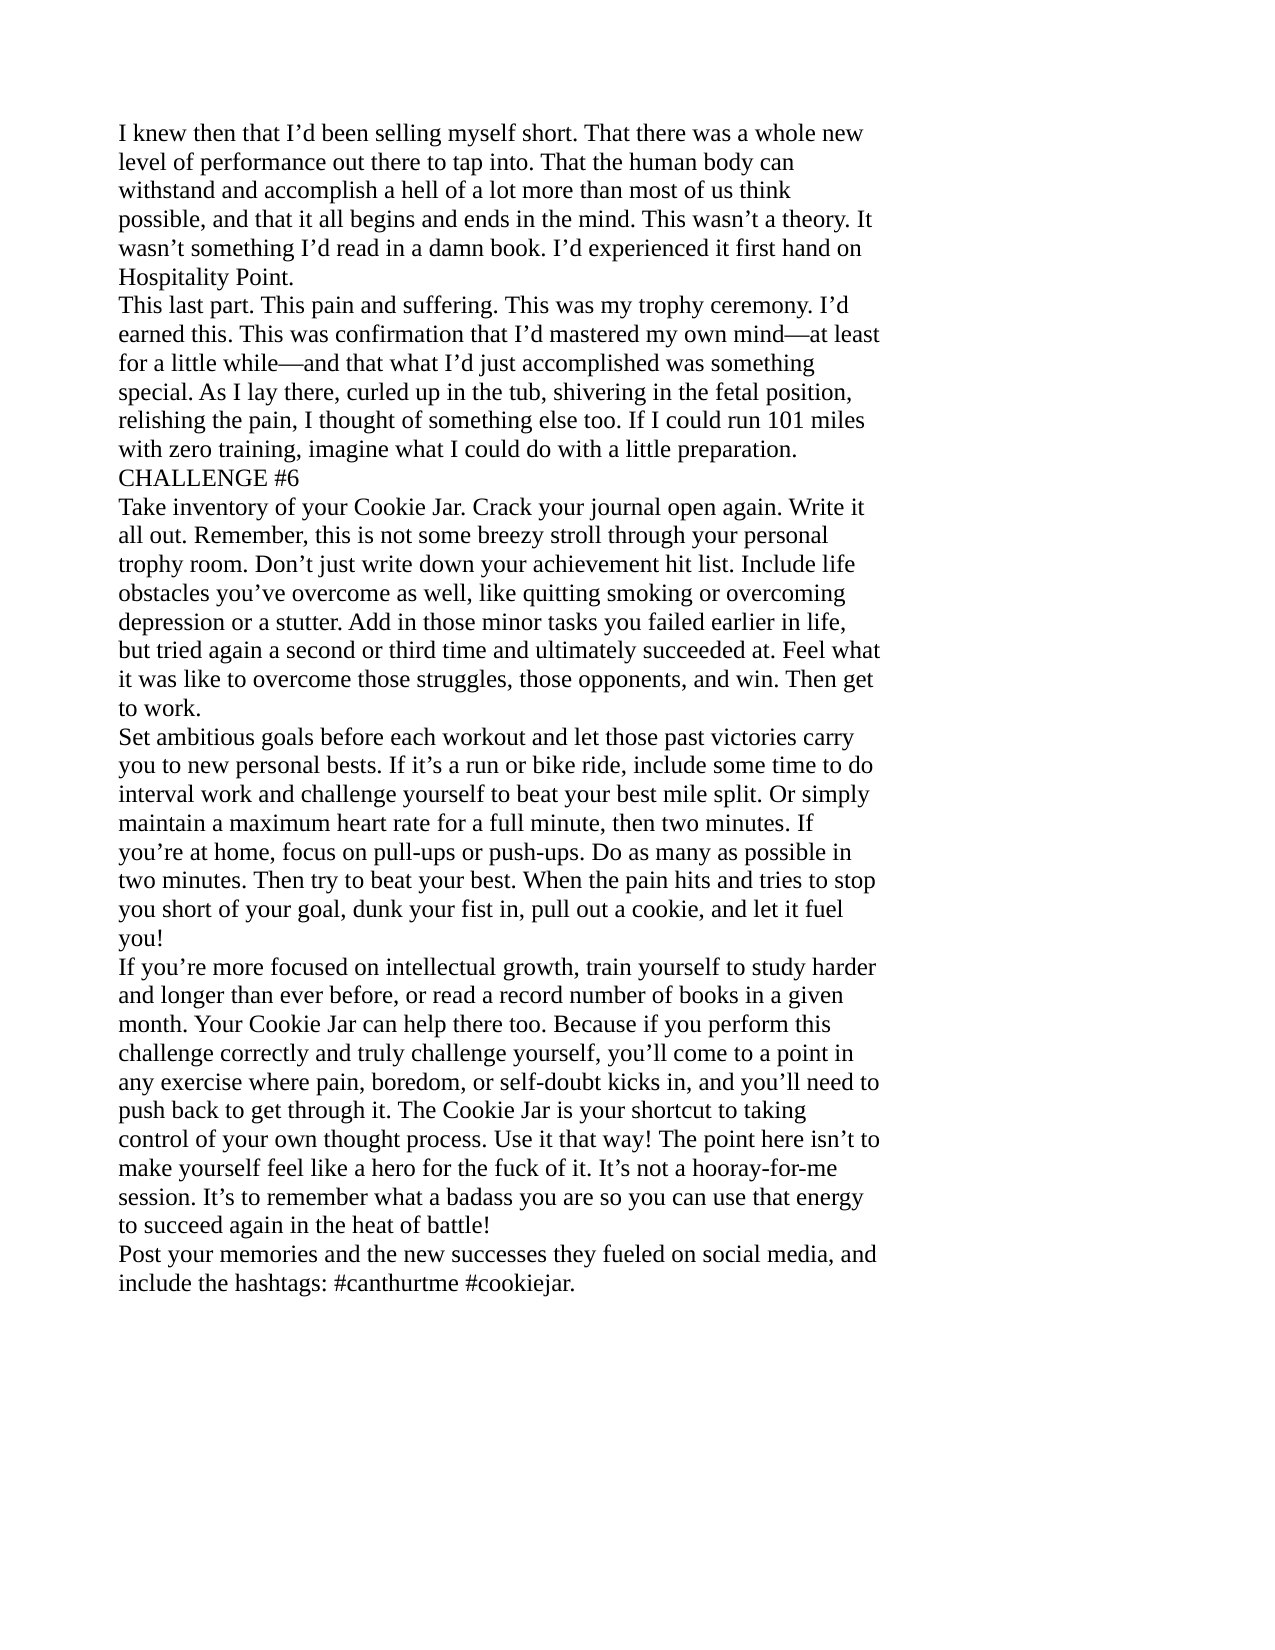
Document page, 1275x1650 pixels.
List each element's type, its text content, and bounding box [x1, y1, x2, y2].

text Set ambitious goals before each workout and let those past victories carry [118, 722, 1157, 751]
text possible, and that it all begins and ends in the mind. This wasn’t a theory. It [118, 204, 1157, 233]
text Post your memories and the new successes they fueled on social media, and [118, 1239, 1157, 1268]
text you to new personal bests. If it’s a run or bike ride, include some time to do [118, 751, 1157, 779]
text but tried again a second or third time and ultimately succeeded at. Feel what [118, 636, 1157, 664]
text and longer than ever before, or read a record number of books in a given [118, 981, 1157, 1009]
text level of performance out there to tap into. That the human body can [118, 147, 1157, 176]
text Hospitality Point. [118, 262, 1157, 291]
text Take inventory of your Cookie Jar. Crack your journal open again. Write it [118, 492, 1157, 521]
text wasn’t something I’d read in a damn book. I’d experienced it first hand on [118, 233, 1157, 262]
text make yourself feel like a hero for the fuck of it. It’s not a hooray-for-me [118, 1153, 1157, 1182]
text trophy room. Don’t just write down your achievement hit list. Include life [118, 549, 1157, 578]
text depression or a stutter. Add in those minor tasks you failed earlier in life, [118, 607, 1157, 636]
text include the hashtags: #canthurtme #cookiejar. [118, 1268, 1157, 1297]
text relishing the pain, I thought of something else too. If I could run 101 miles [118, 406, 1157, 434]
text I knew then that I’d been selling myself short. That there was a whole new [118, 118, 1157, 147]
text you short of your goal, dunk your fist in, pull out a cookie, and let it fuel [118, 894, 1157, 923]
text earned this. This was confirmation that I’d mastered my own mind—at least [118, 319, 1157, 348]
text special. As I lay there, curled up in the tub, shivering in the fetal position, [118, 377, 1157, 406]
text control of your own thought process. Use it that way! The point here isn’t to [118, 1124, 1157, 1153]
text you! [118, 923, 1157, 952]
text interval work and challenge yourself to beat your best mile split. Or simply [118, 779, 1157, 808]
text you’re at home, focus on pull-ups or push-ups. Do as many as possible in [118, 837, 1157, 866]
text maintain a maximum heart rate for a full minute, then two minutes. If [118, 808, 1157, 837]
text to work. [118, 693, 1157, 722]
text If you’re more focused on intellectual growth, train yourself to study harder [118, 952, 1157, 981]
text it was like to overcome those struggles, those opponents, and win. Then get [118, 664, 1157, 693]
text for a little while—and that what I’d just accomplished was something [118, 348, 1157, 377]
text withstand and accomplish a hell of a lot more than most of us think [118, 176, 1157, 204]
text CHALLENGE #6 [118, 463, 1157, 492]
text push back to get through it. The Cookie Jar is your shortcut to taking [118, 1096, 1157, 1124]
text session. It’s to remember what a badass you are so you can use that energy [118, 1182, 1157, 1211]
text month. Your Cookie Jar can help there too. Because if you perform this [118, 1009, 1157, 1038]
text two minutes. Then try to beat your best. When the pain hits and tries to stop [118, 866, 1157, 894]
text This last part. This pain and suffering. This was my trophy ceremony. I’d [118, 291, 1157, 319]
text with zero training, imagine what I could do with a little preparation. [118, 434, 1157, 463]
text any exercise where pain, boredom, or self-doubt kicks in, and you’ll need to [118, 1067, 1157, 1096]
text to succeed again in the heat of battle! [118, 1211, 1157, 1239]
text all out. Remember, this is not some breezy stroll through your personal [118, 521, 1157, 549]
text challenge correctly and truly challenge yourself, you’ll come to a point in [118, 1038, 1157, 1067]
text obstacles you’ve overcome as well, like quitting smoking or overcoming [118, 578, 1157, 607]
